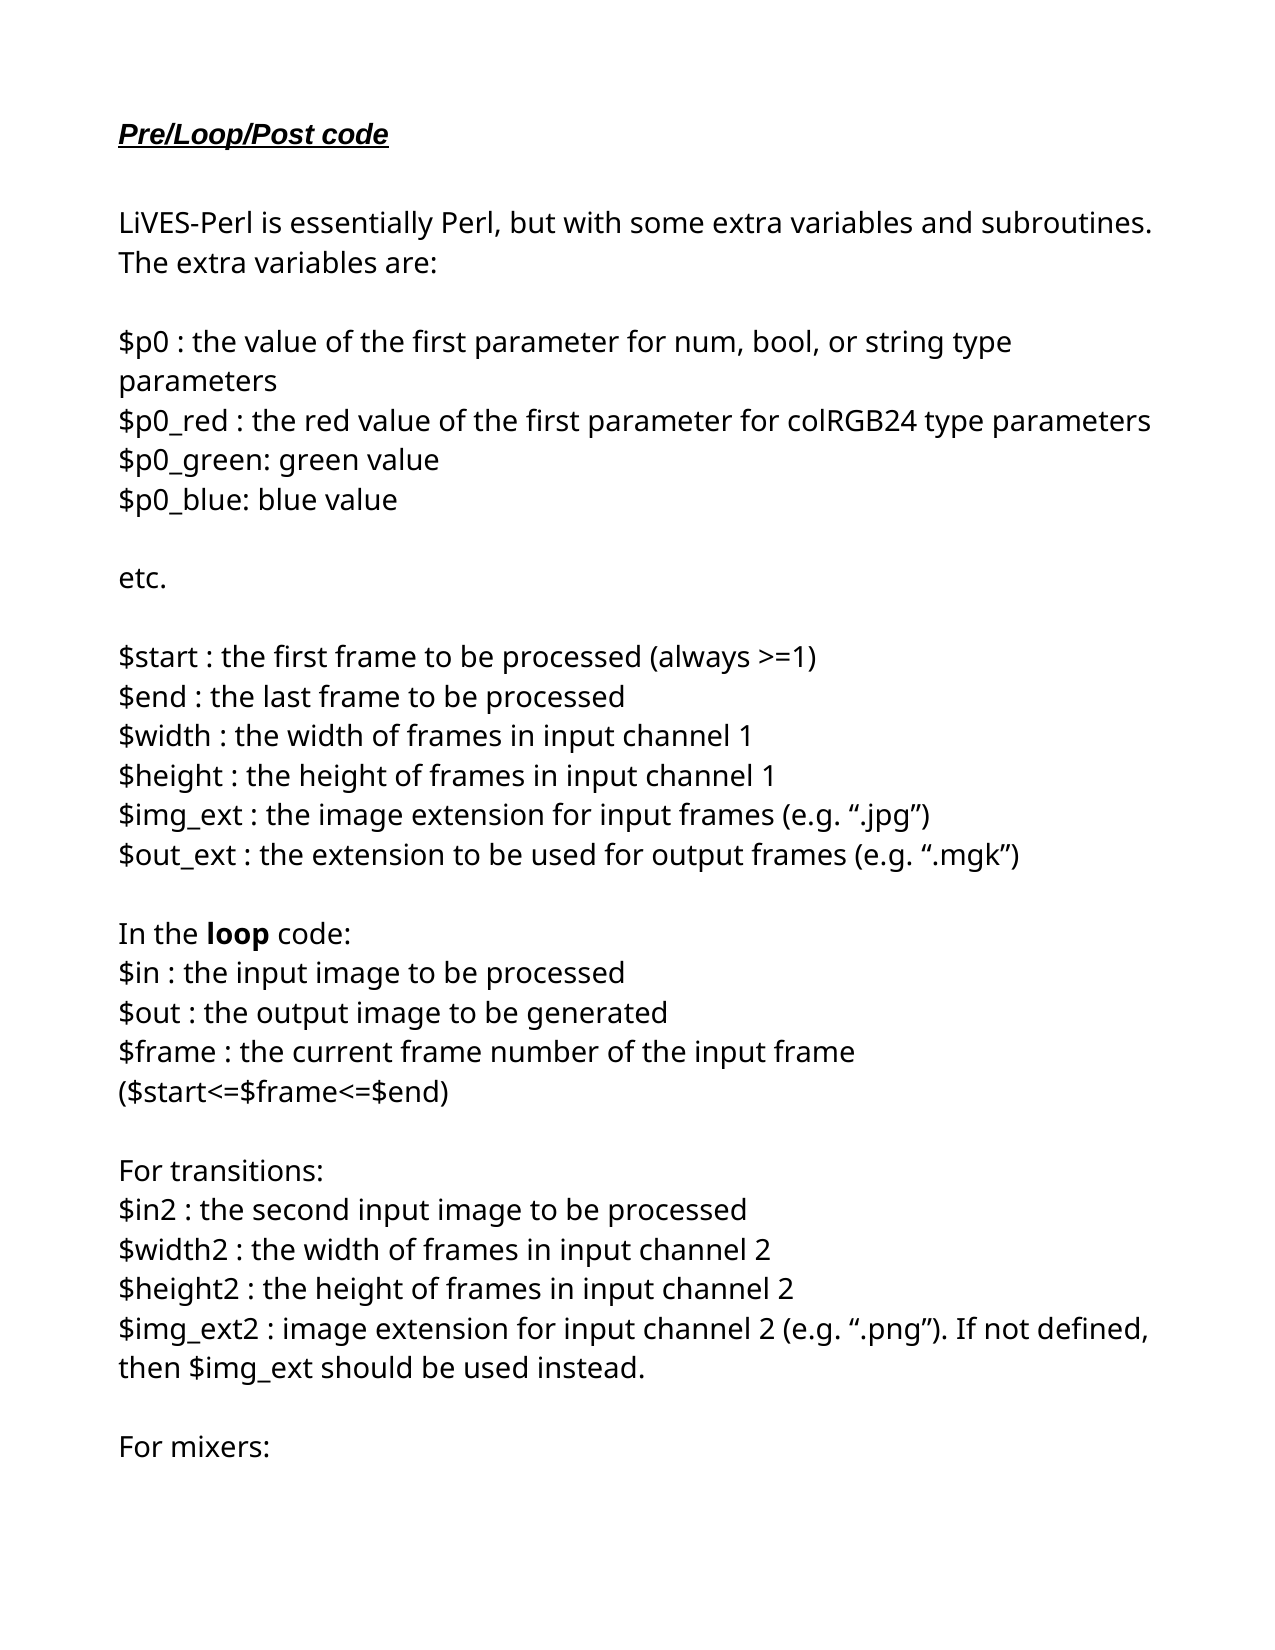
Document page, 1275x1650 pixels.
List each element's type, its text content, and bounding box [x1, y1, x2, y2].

text $in : the input image to be processed [118, 953, 1157, 992]
text In the loop code: [118, 913, 1157, 953]
text The extra variables are: [118, 242, 1157, 282]
text $width : the width of frames in input channel 1 [118, 716, 1157, 755]
text etc. [118, 558, 1157, 597]
text $p0_red : the red value of the first parameter for colRGB24 type parameters [118, 400, 1157, 439]
text $p0 : the value of the first parameter for num, bool, or string type parameters [118, 321, 1157, 400]
text For mixers: [118, 1426, 1157, 1466]
text $height2 : the height of frames in input channel 2 [118, 1268, 1157, 1308]
text $p0_blue: blue value [118, 479, 1157, 518]
text $img_ext2 : image extension for input channel 2 (e.g. “.png”). If not defined, then $img_ext should be used instead. [118, 1308, 1157, 1387]
text $frame : the current frame number of the input frame ($start<=$frame<=$end) [118, 1032, 1157, 1111]
text $out_ext : the extension to be used for output frames (e.g. “.mgk”) [118, 834, 1157, 874]
subtitle Pre/Loop/Post code [118, 118, 1157, 151]
text $end : the last frame to be processed [118, 676, 1157, 716]
text For transitions: [118, 1150, 1157, 1189]
text $in2 : the second input image to be processed [118, 1189, 1157, 1229]
text $width2 : the width of frames in input channel 2 [118, 1229, 1157, 1268]
text $p0_green: green value [118, 439, 1157, 479]
text $start : the first frame to be processed (always >=1) [118, 637, 1157, 676]
text $height : the height of frames in input channel 1 [118, 755, 1157, 795]
text $out : the output image to be generated [118, 992, 1157, 1032]
text LiVES-Perl is essentially Perl, but with some extra variables and subroutines. [118, 203, 1157, 242]
text $img_ext : the image extension for input frames (e.g. “.jpg”) [118, 795, 1157, 834]
